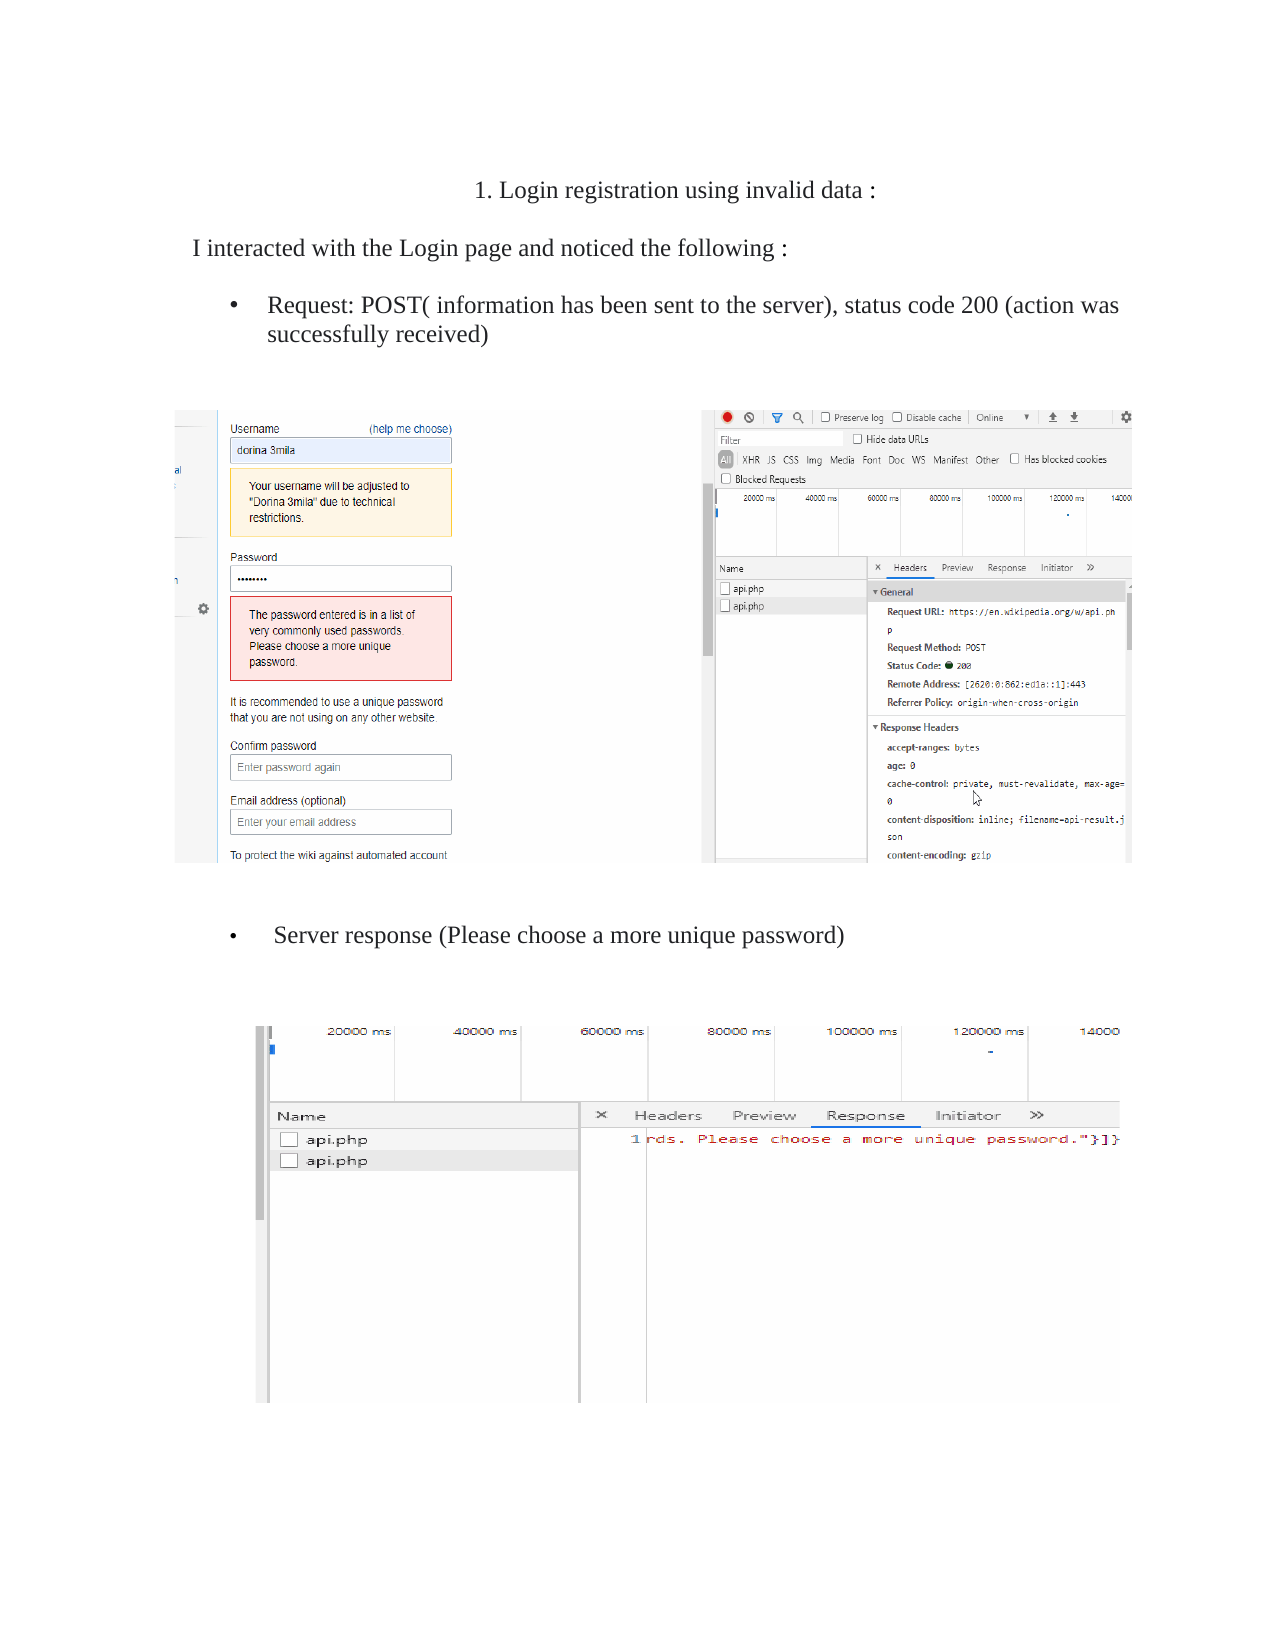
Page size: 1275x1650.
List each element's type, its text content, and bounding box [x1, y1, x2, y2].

picture [255, 1026, 1120, 1403]
list Server response (Please choose a more unique password) [229, 920, 1157, 949]
picture [174, 410, 1132, 863]
list Request: POST( information has been sent to the server), status code 200 (action was successfully received) [229, 291, 1157, 348]
list 1. Login registration using invalid data : [156, 147, 1157, 204]
text I interacted with the Login page and noticed the following : [118, 233, 1157, 262]
